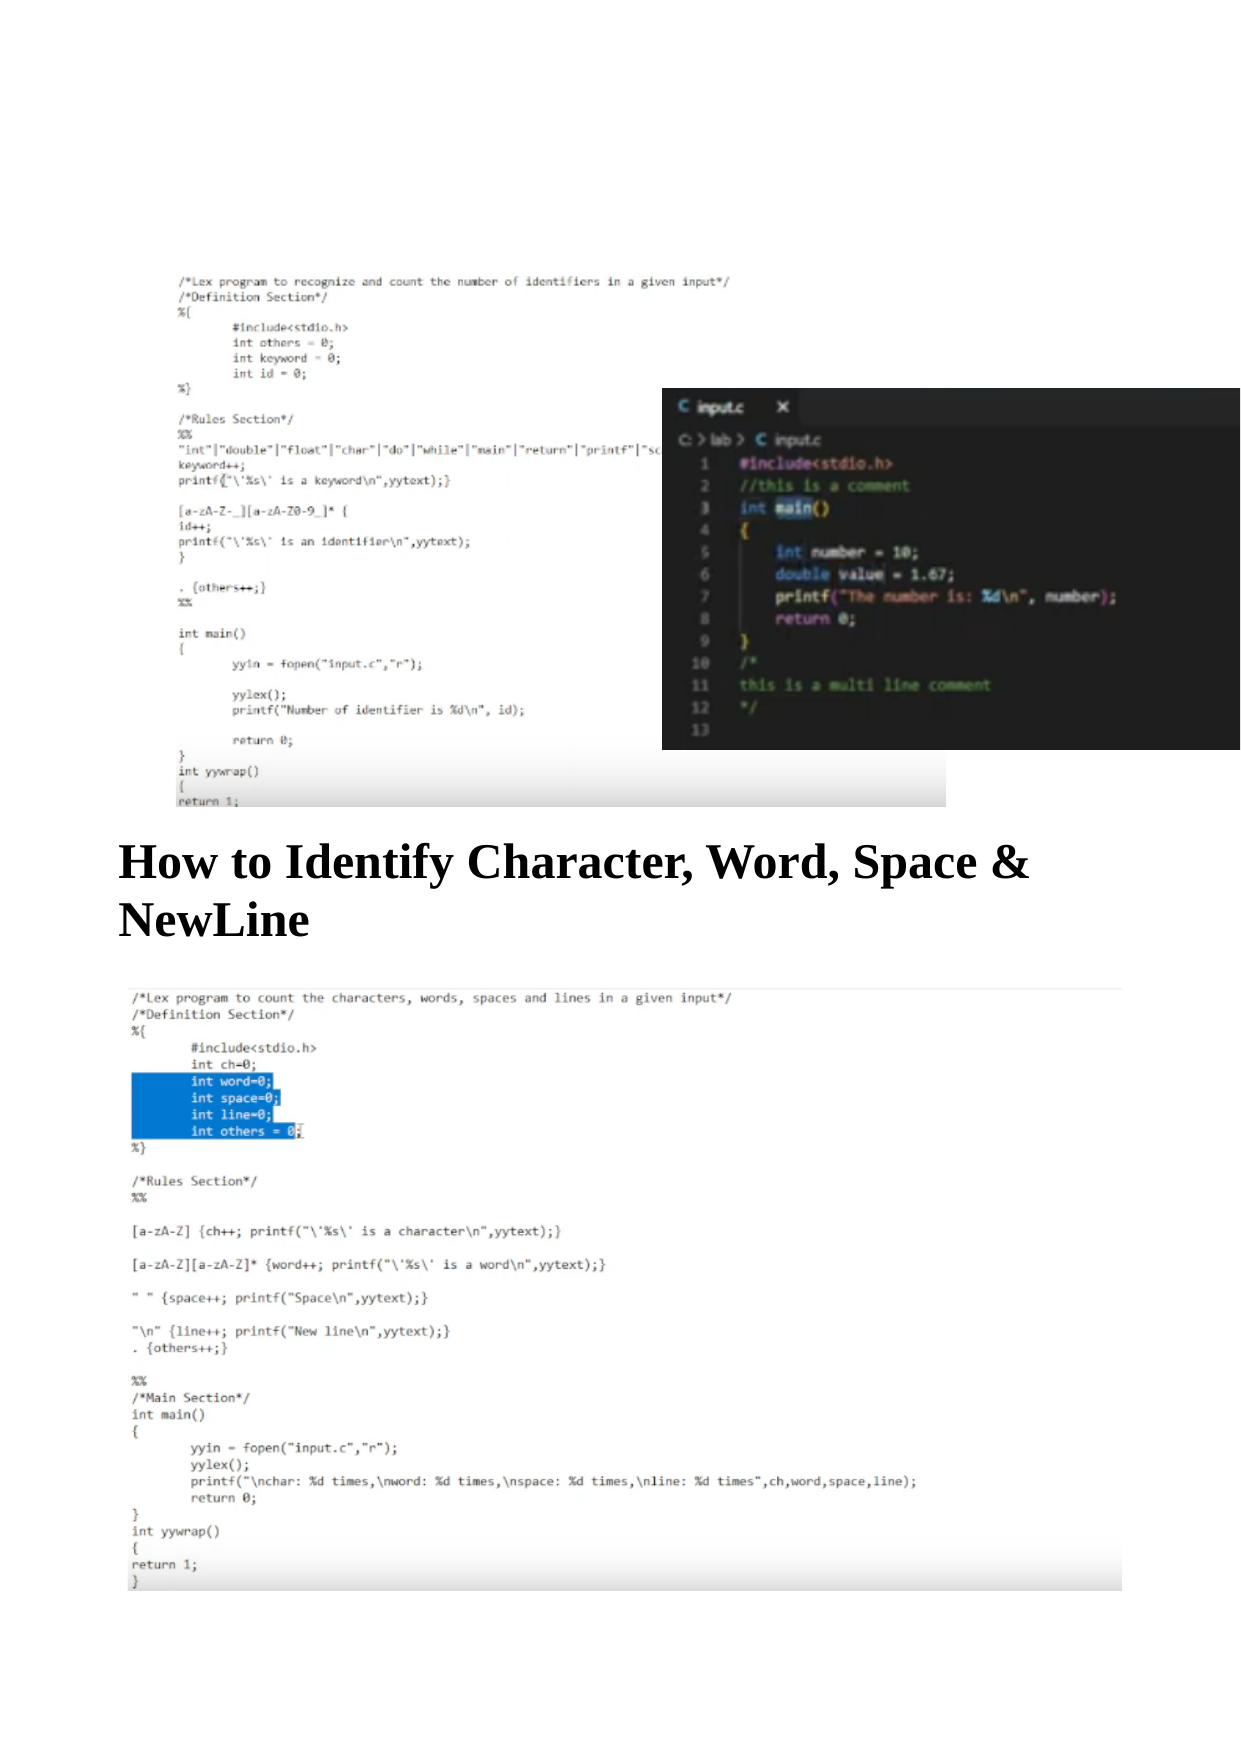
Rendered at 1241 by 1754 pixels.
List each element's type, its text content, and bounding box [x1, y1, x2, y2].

picture [175, 275, 1241, 807]
picture [118, 988, 1123, 1591]
subtitle How to Identify Character, Word, Space & NewLine [118, 832, 1122, 947]
